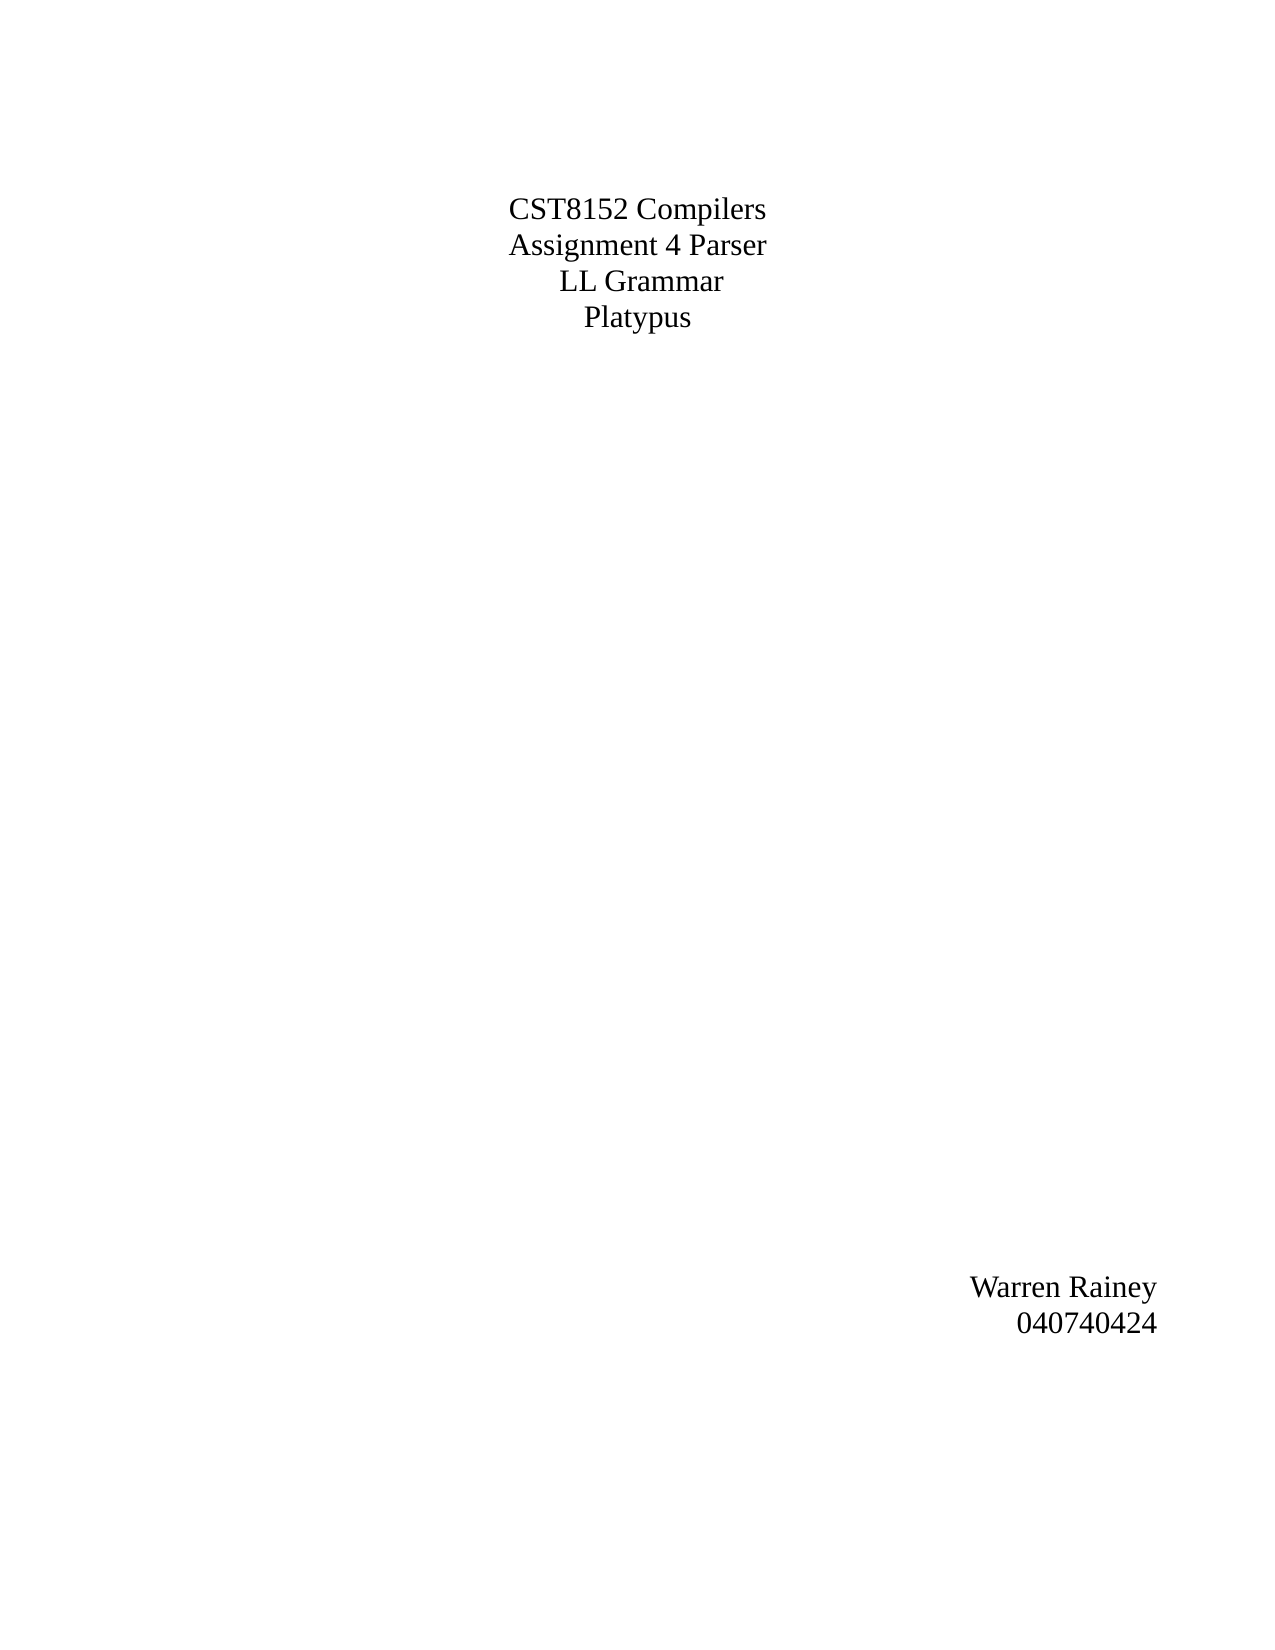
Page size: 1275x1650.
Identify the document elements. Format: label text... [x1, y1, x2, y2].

text Warren Rainey 040740424 [118, 1268, 1157, 1340]
text CST8152 Compilers Assignment 4 Parser LL Grammar Platypus [118, 190, 1157, 334]
